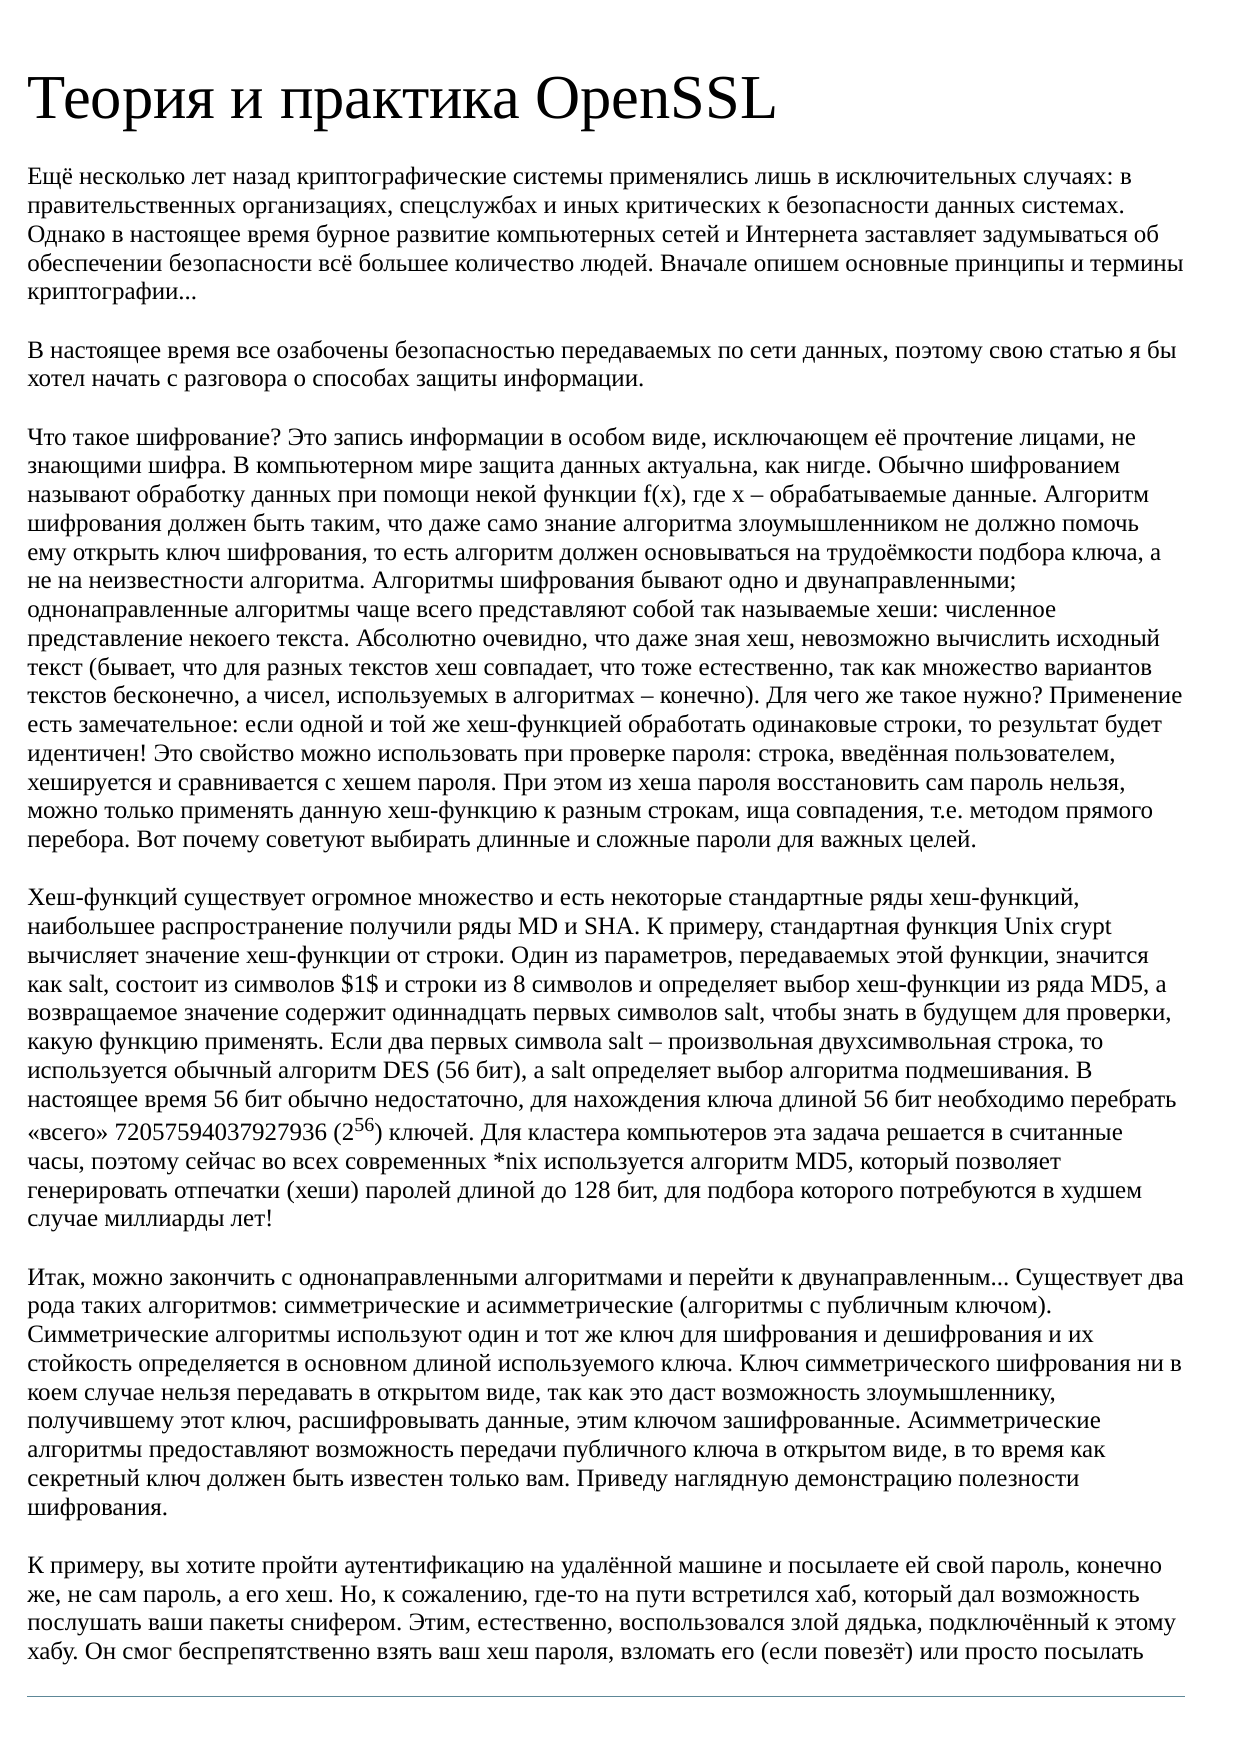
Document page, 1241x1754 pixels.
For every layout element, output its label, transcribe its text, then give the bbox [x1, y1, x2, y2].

table_header Теория и практика OpenSSL Ещё несколько лет назад криптографические системы применялись лишь в исключительных случаях: в правительственных организациях, спецслужбах и иных критических к безопасности данных системах. Однако в настоящее время бурное развитие компьютерных сетей и Интернета заставляет задумываться об обеспечении безопасности всё большее количество людей. Вначале опишем основные принципы и термины криптографии... В настоящее время все озабочены безопасностью передаваемых по сети данных, поэтому свою статью я бы хотел начать с разговора о способах защиты информации. Что такое шифрование? Это запись информации в особом виде, исключающем её прочтение лицами, не знающими шифра. В компьютерном мире защита данных актуальна, как нигде. Обычно шифрованием называют обработку данных при помощи некой функции f(x), где x – обрабатываемые данные. Алгоритм шифрования должен быть таким, что даже само знание алгоритма злоумышленником не должно помочь ему открыть ключ шифрования, то есть алгоритм должен основываться на трудоёмкости подбора ключа, а не на неизвестности алгоритма. Алгоритмы шифрования бывают одно и двунаправленными; однонаправленные алгоритмы чаще всего представляют собой так называемые хеши: численное представление некоего текста. Абсолютно очевидно, что даже зная хеш, невозможно вычислить исходный текст (бывает, что для разных текстов хеш совпадает, что тоже естественно, так как множество вариантов текстов бесконечно, а чисел, используемых в алгоритмах – конечно). Для чего же такое нужно? Применение есть замечательное: если одной и той же хеш-функцией обработать одинаковые строки, то результат будет идентичен! Это свойство можно использовать при проверке пароля: строка, введённая пользователем, хешируется и сравнивается с хешем пароля. При этом из хеша пароля восстановить сам пароль нельзя, можно только применять данную хеш-функцию к разным строкам, ища совпадения, т.е. методом прямого перебора. Вот почему советуют выбирать длинные и сложные пароли для важных целей. Хеш-функций существует огромное множество и есть некоторые стандартные ряды хеш-функций, наибольшее распространение получили ряды MD и SHA. К примеру, стандартная функция Unix crypt вычисляет значение хеш-функции от строки. Один из параметров, передаваемых этой функции, значится как salt, состоит из символов $1$ и строки из 8 символов и определяет выбор хеш-функции из ряда MD5, а возвращаемое значение содержит одиннадцать первых символов salt, чтобы знать в будущем для проверки, какую функцию применять. Если два первых символа salt – произвольная двухсимвольная строка, то используется обычный алгоритм DES (56 бит), а salt определяет выбор алгоритма подмешивания. В настоящее время 56 бит обычно недостаточно, для нахождения ключа длиной 56 бит необходимо перебрать «всего» 72057594037927936 (256) ключей. Для кластера компьютеров эта задача решается в считанные часы, поэтому сейчас во всех современных *nix используется алгоритм MD5, который позволяет генерировать отпечатки (хеши) паролей длиной до 128 бит, для подбора которого потребуются в худшем случае миллиарды лет! Итак, можно закончить с однонаправленными алгоритмами и перейти к двунаправленным... Существует два рода таких алгоритмов: симметрические и асимметрические (алгоритмы с публичным ключом). Симметрические алгоритмы используют один и тот же ключ для шифрования и дешифрования и их стойкость определяется в основном длиной используемого ключа. Ключ симметрического шифрования ни в коем случае нельзя передавать в открытом виде, так как это даст возможность злоумышленнику, получившему этот ключ, расшифровывать данные, этим ключом зашифрованные. Асимметрические алгоритмы предоставляют возможность передачи публичного ключа в открытом виде, в то время как секретный ключ должен быть известен только вам. Приведу наглядную демонстрацию полезности шифрования. К примеру, вы хотите пройти аутентификацию на удалённой машине и посылаете ей свой пароль, конечно же, не сам пароль, а его хеш. Но, к сожалению, где-то на пути встретился хаб, который дал возможность послушать ваши пакеты снифером. Этим, естественно, воспользовался злой дядька, подключённый к этому хабу. Он смог беспрепятственно взять ваш хеш пароля, взломать его (если повезёт) или просто посылать этот же хеш серверу. Таким образом, под вашим логином входят два человека. Не думаю, что кого-то развеселит эта ситуация (разве что злого дядьку, если его не засекут). Или ещё пример полной беззащитности: электронная почта не защищается никак (по крайней мере, по стандартной схеме) и всякий может её прочитать или изменить. Нет-нет, не надо бежать в хозяйственный магазин за мыльцем и верёвочкой – спасение есть. Это асимметрическое шифрование. Идея такова: вначале от генератора случайных чисел формируется определённая строка – секретный ключ, который может использоваться для расшифровки данных, зашифрованных публичным ключом. Публичный ключ вычисляется на основании секретного ключа. Таким образом мы получили пару ключей для шифрования (публичный ключ) и расшифровывания (секретный ключ). Затем на удалённой машине также создаётся подобная пара ключей (скорее всего она будет иной, так как довольно сложно, чтобы на разных машинах генератор случайных чисел генерировал одну и ту же последовательность). Итак, у нас есть две пары ключей, мы должны обменяться публичными ключами. После этого вы можете, используя публичный ключ удалённой машины, зашифровывать данные, которые могут быть расшифрованы ею с помощью имеющегося только у неё секретного ключа. Так как удалённая машина имеет и ваш публичный ключ, то подобная операция может работать наоборот (т.е. передача данных на вашу машину). Да, вроде бы всё хорошо: информация, передаваемая между машинами, может быть расшифрована только ими, но есть одно «но». Представьте ситуацию подмены публичных ключей при доставке: тогда правильный ключ будет считаться неправильным, а подменённый ключ – правильным. Обычным методом защиты публичного ключа асимметрического шифрования является его сертификация. Для понятия сертификации сразу же необходимо объяснить, что такое электронная цифровая подпись. ЭЦП – это хеш сообщения с данными об отправителе, подписанный секретным ключом последнего. На основании ЭЦП можно определить достоверность и неизменность сообщения при условии, что имеется публичный ключ. Публичный ключ, анализируя ЭЦП, даёт один из ответов: достоверен, недостоверен (был изменён). А так как найти такое значение хеша, чтобы оно совпадало для двух различных сообщений (т.е. h(M)=h(M’)) очень сложно, сопоставимо с прямым перебором, то практически нет способа подменить сообщение, подписанное ЭЦП. При пересылке публичного ключа его подмена обычно исключается электронной подписью, гарантирующей неизменность данных. Обычно публичный ключ подписывается либо секретным ключом данной пары, либо одним из доверенных ключей сторонних организаций. То есть в любом случае к ключу ЭЦП должно быть доверие. Такой механизм полностью исключает подмену публичного ключа, так как в противном случае подпись будет недостоверна и программа установления безопасной связи просто не примет данного ключа, автоматически считая его неверным. Есть ещё возможность исключить перехват публичного ключа – подтверждение получения ключа от другой машины и обмен идентификационными сообщениями. Такой метод применён, например, в механизме беспарольной аутентификации SSH. Вы обмениваетесь ключами с сервером и звоните владельцу удалённой машины (особенно это актуально при аутентификации клиента на сервере путём подтверждения валидности ключа), подтверждая и проверяя передачу ключа. При таких методах защиты полностью исключен перехват конфиденциальных данных, если, конечно, не вывесить свой секретный ключ на доску почёта в раздел «Достижения в безопасности за последний квартал». А если серьёзно, то потеря секретного ключа позволяет любому расшифровывать всё, что зашифровано вами или для вас, то есть происходит полная потеря безопасности. Поэтому во многих системах аутентификации секретные ключи дополнительно шифруются неким паролем. Без пароля секретный ключ представляет собой меньше ценности, так как ломать пароль можно только прямым перебором. Но всё же лучше держать секретные ключи при себе. Ещё многих интересует, что означает стойкость ключа. Это просто длина ключа в битах. Чем она больше, тем больше степень сложности подбора секретного ключа перебором. Но одновременно с этим увеличивается время работы алгоритмов и увеличивается объем сообщений за счёт неиспользуемых элементов ключа. Поэтому здесь лучше не бросаться в крайности, стойкость ключа длиной в 1024 бит вроде бы является достаточной (в настоящее время), хотя при пересылке почтовых сообщений используют ключи длиной до 2048 бит (OpenPGP). Для ключей симметрического шифрования достаточной является длина 128 бит. Ещё критичным фактором является работа генератора случайных чисел. Если злоумышленнику удалось найти некую закономерность в генераторе случайных чисел, то ему ничего не стоит создать любой ключ (а зачастую и «случайные» пароли). Поэтому сообщения о громких взломах различных ключей чаще всего вызваны тем, что злоумышленник нашёл баг в генераторе случайных чисел. Некоторых интересует также, что означают загадочные надписи RSA и DSA. Это сокращённые названия алгоритмов асимметрического шифрования. Различаются они математической основой работы, которая определяет степень защищённости и скорость работы в разных режимах (во многих системах существует также ограничение на длину DSA ключей в 1024 бита, ключи RSA могут быть любой длины, но обычно используются ключи 1024 – 4096 бит). Среди алгоритмов симметрического шифрования наиболее распространены следующие: DES (56 бит); 3DES (168 бит); RC* (40 – 128 бит); Blowfish (128 бит); IDEA (128 бит). Алгоритмы, использующие ключи длиной до 128 бит, считаются алгоритмами низкой безопасности, 128 бит – средней, более 128 бит – высокой. Алгоритмы симметрического шифрования могут работать в нескольких режимах, обычно используется режим cbc, когда ключ динамически высчитывается на основании предыдущего блока данных, т.е. в режиме cbc ключ постоянно меняется, что затрудняет атаки. При использовании клиентов, работающих на безопасных каналах связи (SSL – secure socket layer), часто можно видеть запрос на подтверждение публичного ключа для связи или сертификата (подписанного публичного ключа, как было описано ранее). Как я уже говорил, публичный ключ могут подменить, но если вы доверяете своим каналам связи и не думаете, что кто-то охотится персонально за вашими данными, то можно доверять публичному ключу удалённого сервера, так как подмена ключа – занятие довольно трудоёмкое, а если у вас есть некие подозрения на этот счёт, то лучше не доверять ключу, не получив подтверждения от нужного лица или организации (не вздумайте использовать электронную почту: уж если смогли подделать ключ, то подменить письмо не составляет труда). Генерация ключей клиента происходит на лету и они автоматически удаляются после окончания сеанса связи, публичный ключ удалённого сервера помещается в специальное хранилище, что избавляет вас от риска пересылки публичного ключа. Основные атаки на системы асимметрического шифрования связаны с тем, что злоумышленник может угадать содержимое части зашифрованных данных (например, письма часто начинаются со слов «Здравствуйте, »), и это знание облегчает подбор секретного ключа. Ещё очень опасна атака на подмену ключей (man-in-the-middle), когда злоумышленник перехватывает публичные ключи двух людей, затем генерирует две пары ключей и направляет свои публичные ключи обеим сторонам. Теперь первый человек посылает злоумышленнику своё письмо, которое тот расшифровывает своим ключом, читает, зашифровывает публичным ключом второго человека и отправляет ему послание. Таким образом, у людей создается иллюзия защищённой переписки, но читает их сообщения и третий (который, как известно, лишний). Выходом из такой ситуации является сертификация публичных ключей. Существует два способа сертификации ключей: ключ может быть подписан только ключом одного из доверенных источников сертификации (обычно это организации, которые имеют привеллегии сертификации, переданные им правительством страны); ключ может быть подписан одним из ключей, которым вы доверяете (обычно это ваш собственный ключ и ключи организаций, занимающихся выдачей сертификатов). Второй механизм, называемый сетью доверия, используется чаще, так как позволяет добавлять новые ключи к доверенным. Оба механизма предусматривают механизм цепного подписывания, например, если ключ А был подписан ключом Б, который подписан ключом С, который подписан вашим ключом, то ключ А считается доверенным. При этом число таких «шагов» наследования обычно ограничено. Такой механизм сети доверия реализован, например, в системе PGP и в системе OpenSSL. Этим обеспечивается безопасность клиента. Безопасность сервера необходима лишь в случае удаленной беспарольной аутентификации, тогда администратор удалённой системы помещает ваш ключ в список известных ключей системы. Примечание для администраторов: если вы не хотите, чтобы все могли использовать данный ключ, объясните пользователю опасность доступа посторонних лиц к его секретному ключу и убедите его зашифровать секретный ключ паролем, который, кстати, можно удобно хранить в памяти и не вводить лишний раз, но об этом я расскажу в статье об SSH. И ещё: не забывайте убедиться в том, что ключ пришёл от того, кого предполагалось, для этого лучше попросить пользователя принести ключик на дискетке, а потом её дезинтегрировать или оставить в эпицентре ядерного взрыва (жаль этого нельзя проделать с некоторыми «пользователями», хотя почему нельзя? Мария Францевна, подойдите-ка на минутку...) И наконец, скажу ещё вот что: асимметрическое шифрование используется для подписи и зашифровывания почтовых сообщений, удалённой аутентификации и ЭЦП в любых её применениях. Но для передачи большого количества данных через сеть использовать асимметрическое шифрование очень печально – всё загнется окончательно и бесповоротно: уж больно много времени надо для использования подобных алгоритмов. Поэтому при передаче данных по сети используют симметрическое шифрование (3DES, IDEA, Blowfish). Но ключ симметрического шифрования очень опасно передавать в открытом виде (ведь он используется для шифрования и дешифрования), и вначале устанавливается связь асимметрическим шифрованием, как было описано выше. После установления связи клиент генерирует ключ симметрического шифрования и шифрует его публичным ключом сервера, затем отправляет его собственно серверу (также выполняется подписывание симметрического ключа для удостоверения в его неизменности). Сервер расшифровывает своим секретным ключом ключ симметрического шифрования и использует его для общения с клиентом. Красота! Но есть ещё один способ – алгоритм Дифлемана-Хельмана, позволяющий использовать одни и те же ключи как для симметрического, так и для асимметрического шифрования. Он заключается в нехитрых математических законах степенной функции (я не буду на этом заострять внимание, так как вряд ли это пригодится на практике). Оказывается, имея пару – публичный ключ A и секретный ключ B, можно вычислить ключ симметрического шифрования С, который также получается при наличии пары ключей секретный А и публичный B. Говоря проще, ключ С однозначно могут вычислить обе машины, обменявшиеся публичными ключами. Этот ключ можно далее использовать для шифрования/дешифрования данных по стандартному алгоритму симметрического ключа. Такой способ достаточно безопасный, но он пока ещё не получил достаточного распространения и поэтому сейчас чаще используется первый способ. Любопытные тут же поинтересуются: почему, когда я говорил о симметрическом шифровании, я сказал, что 128-и битный ключ теоретически несокрушим, а говоря об асимметрическом шифровании, сказал, что ключ длиной 1024 бит считается пока ещё более-менее безопасным. Тут дело вот в чём: при асимметрическом шифровании выбираются 2 больших простых числа и на их основе создаются секретный и публичный ключи. Не вдаваясь в математику (для математической стороны алгоритмов шифрования можете зайти на лучший алгоритмический ресурс в рунете http://algolist.manual.ru), скажу только одно: для вычисления секретного ключа на основании публичного необходимо выполнить задачу разложения на множители, которая пропорциональна логарифму по модулю большого целого числа (это реализовать намного проще, чем прямой перебор). Ну вот, с теорией покончено, можно приступить к практике. OpenSSL – это система защиты и сертификации данных, название SSL переводится как система безопасных сокетов. OpenSSL используется практически всеми сетевыми серверами для защиты передаваемой информации. Существует API SSL, позволяющее создавать безопасные сокеты с шифрованием передаваемых данных. Но в данной статье я бы хотел рассказать о самой системе OpenSSL, вызываемой через командную строку. Так как OpenSSL поддерживает очень много различных стандартов сертификации, шифрования, хеширования, то использование данной команды достаточно сложно. Внутри OpenSSL существуют отдельные компоненты, отвечающие за то или иное действие. Для получения списка доступных компонентов можно вызвать openssl с параметрами list-standart-commands. Можно также получить список доступных алгоритмов хеширования (list-message-digest-commands) и алгоритмов шифрования (list-cipher-commands). Итак, с помощью команд OpenSSL можно делать следующее: Создавать и управлять ключами RSA и DSA – команды rsa, dsa, dsaparam; Создавать сертификаты формата x509, запросы на сертификацию, восстановление – команды x509, req, verify, ca, crl, pks12, pks7; Зашифровывать данные с помощью симметрического или асимметрического шифрования – команды enc, rsautl; Высчитывать хеши различных типов – команда dgst; Работать с S/MIME – команда s/mime; Проверять работы серверов и клиентов ssl – команды s_client, s_server. Cуществует также несколько вспомогательных утилит ssl: openssl speed [список_алгоритмов_хеширования_или шифрования]: тестирование скорости различных алгоритмов, если запускать без параметров, то тестируются все алгоритмы; алгоритмы внутри списка разделяются пробелом, например: openssl speed md5 rsa idea blowfish des 3des sha1 В конце выводится общая скорость работы различных алгоритмов (в 1000-х байт в секунду), для обработки различной длины блоков. Вот результат работы тестов скорости на моём домашнем компе (Celeron 366), на других компах значения будут другими: Таблица 1 Таблица 2. Проверка алгоритмов асимметрического шифрования openssl rand [-out file] [-rand file] num: генерация num рандомных байт: # openssl rand 5 Wеб~ # openssl ciphers [-ssl2] [-ssl3] [-tls1] NAME: вывод доступных алгоритмов для обеспечения уровня безопасности NAME, где NAME – это символическое название группы алгоритмов. Обычно используются значения: LOW – алгоритмы низкого уровня безопасности (меньше 128 бит); MEDIUM – алгоритмы среднего уровня стойкости (128 бит); HIGH – алгоритмы высокой стойкости (больше 128 бит); ALL – все алгоритмы; NULL – алгоритмы без шифрования. Обычно в настоящее время используются алгоритмы групп MEDIUM и HIGH, которые ещё долго не смогут быть взломаны прямым перебором. Можно также вывести список алгоритмов из нескольких групп, разделив их «:» (например, MEDIUM:HIGH). Теперь я бы хотел рассказать об основных утилитах openssl. Для начала я расскажу о методах генерации ключей, затем о командах шифрования и, наконец, о сертификатах, s/mime, клиент/серверных тестах. Итак, пару слов о генерации ключей. Для создания rsa ключей используется команда genrsa: openssl genrsa [-out file] [-des | -des3 | -idea] [-rand file] [bits] Команда genrsa создаёт секретный ключ длиной bits в формате PEM, шифрует его одним из алгоритмов des (56 бит), des3 (3-й des 168 бит) или idea (128 бит). При выборе алгоритма шифрования будет запрошен пароль для шифрования создаваемого секретного ключа (если алгоритм не указан, то секретный ключ не шифруется, чего делать ни в коем случае нельзя). Опция -out говорит программе, что вывод нужно осуществлять не в stdout, а в файл file (опция -out присутствует во множестве других компонентов openssl и используется аналогичным образом для указания выходного файла). Опция -rand указывает на файл/файлы (разделённые «:»), из которых будут считываться данные для установки seed генератора случайных чисел. В качестве таких файлов сразу же приходит на ум использовать что-то вроде /dev/random или /dev/urandom, но у меня с этим возникли проблемы – всё вешалось наглухо, поэтому я рекомендую в этом случае использовать какие-нибудь сложно угадываемые файлы, вроде /var/log/messages или /boot/vmlinuz, думаю, что угадать содержимое этих файлов не намного проще чем содержимое /dev/random, но работает этот фокус в любом *nixe (опция -rand также присутствует во всех компонентах генерации и управления ключами и сертификатами). Использовать /dev/random и /dev/urandom, конечно, можно, но я для этого скопировал из /dev/random 32 768 байт в файл .rnd таким образом: dd if=/dev/[u]random of=.rnd count=64 Кроме этого, можно указывать в качестве -rand файла EGD сокет, который обеспечивает генерацию определённого количества случайных байт, EGD доступен на узле http://www.lothar.com/tech/crypto. Установка генератора случайных чисел производится на основании хеша -rand файла, поэтому можно указывать файлы различной длины, так как хеш все равно имеет фиксированное число бит. Пример генерации 4096-битового секретного ключа RSA: # openssl genrsa -out /etc/openssl/key.pem -des3 -rand /var/log/messages 4096 После этого секретный ключ зашифровывается и записывается в файл (в текстовом виде). В начале ключа указывается алгоритм шифрования. Для создания публичного ключа rsa на основе секретного используется команда openssl rsa. Данная команда имеет следующий формат: openssl rsa -in filename [-out file] [-des | -des3 |-idea] [-check] [-pubout] Утилита openssl rsa способна изменять пароль и алгоритм шифрования секретного ключа, будучи вызвана с параметром -in и -out. Если применить параметр -pubout, то в указанный файл -out будет записан публичный ключ, вычисленный на основе -in секретного. Например, создание публичного ключа на основании секретного: openssl rsa -in /etc/openssl/key.pem -out /etc/openssl/pubkey.pem -pubout Изменение пароля и алгоритма шифрования секретного ключа с des3 на idea: openssl rsa -in /etc/openssl/key.pem -out /etc/openssl/key1.pem -idea Для создания ключей DSA используется утилита openssl gendsa, аналогичная genrsa, но есть два отличия: во-первых, для ключей DSA нельзя указывать длину в битах и, во-вторых, ключи DSA могут генерироваться согласно некоторым параметрам, записанным в файл paramfile утилитой openssl dsaparam, имеющей следующий формат: openssl dsaparam [-rand file{s}] [-C] [-genkey] [-out file] numbits где numbits – длина желаемого ключа, -С заставляет dsaparam вывести на stdout код на СИ для программной генерации DSA на основе необходимых параметров, а опция -genkey говорит, что в выходной файл, наряду с параметрами, дополнительно записывается созданный секретный ключ DSA, но нельзя его сразу же зашифровать, поэтому удобнее воспользоваться утилитой openssl gendsa, которая имеет схожий синтаксис с командой genrsa, но вместо числа бит указывается файл параметров, созданный dsaparam: # openssl gendsa -out /etc/openssl/dsakey.pem -rand /boot/vmlinuz -idea paramfile Enter PEM passphrase: Verify PEM passphrase: Для управления ключами dsa используется программа openssl dsa, которая абсолютно аналогична (в параметрах) утилите openssl rsa. Поэтому я просто приведу пример генерации публичного ключа DSA: # openssl dsa -in /etc/openssl/dsakey.pem -out /etc/openssl/pubdsakey.pem -pubout Теперь настало время рассказать о компонентах openssl, выполняющих шифрование и хеширование данных. Для выполнения симметрического шифрования используется утилита openssl enc -cipher или её сокращённая запись openssl cipher, где cipher – это одно из символических имён симметрических шифров. Наиболее популярными являются следующие: base-64 (преобразование в текстовый вид); bf (blowfish – 128 бит); des (56 бит); des3 (168 бит); rc4 (128 бит); rc5 (128 бит); rc2 и idea (128 бит). Для указания входного и выходного файлов используются опции -in и -out соответственно. Пароль для шифрования вводится с клавиатуры (можно указать в командной строке параметром -k, но это очень плохо по соображениям безопасности, так как большинство шелов умеют сохранять историю командной строки, на мой взгляд, намного лучше ввести пароль непосредственно перед шифрованием). Учтите, что пароль не спрашивается при обработке файла base64, так как шифрования не происходит. Для расшифровки зашифрованных данных примените openssl cipher с опцией -d (алгоритм шифрования и дешифрования должен совпадать!), а для одновременной обработки данных base64 можно воспользоваться опцией -a. Шифрование по умолчанию происходит с подмешиванием (подсолением), для выбора алгоритма подмешивания используется случайная соль (salt), поэтому, если вы шифруете один и тот же файл в разное время одним и тем же алгоритмом и паролем, то результаты скорее всего будут разными (это затрудняет атаку по словарю). Также по умолчанию используется cbc режим алгоритмов, когда ключ меняется в течение всего сеанса работы согласно передаваемым данным. Приведу несколько примеров: зашифруем файл, используя алгоритм des3: # openssl des3 -in file -out file.des3 расшифруем полученный файл: # openssl des3 -d -in file.des3 -out file зашифруем файл, используя алгоритм blowfish(bf), и закодируем base64: # openssl bf -a -in file -out file.bf64 теперь расшифруем его и обработаем сразу же base64: # openssl bf -a -d -in file.bf64 -out file Для вычисления хешей используется команда openssl dgst -hashalg или краткая форма openssl hashalg (первая команда может также выполнять манипуляции с ЭЦП, но об этом далее). Обычное использование данной команды таково openssl hashalg [-c] file[s]. Вычисляется хеш сообщения фиксированной длины в виде одной строки или, если указана опция -c, строки, разделённой на пары HEX чисел двоеточием. Среди алгоритмов хеширования могут применяться следующие: md2 (128 бит); md4 (128 бит); md5 (128 бит); mdc2 (128 бит); sha (160 бит); sha1 (160 бит); ripemd160 (160 бит). Опять же приведу пару примеров: вычислим md5 хеш файла: # openssl md5 -c file MD5(file)= 81:fd:20:ff:db:06:d5:2d:c3:55:b5:7d:3f:37:ac:94 а теперь SHA1 хеш этого же файла: # openssl sha1 file SHA1(file)= 13f2b3abd8a7add2f3025d89593a0327a8eb83af Как я уже говорил, утилита openssl dgst может использоваться для подписывания сообщения секретным ключом и проверки ЭЦП публичным ключом. Для этого используется следующий синтаксис: openssl dgst -sign private_key -out signature -hashalg file[s] Подписывание file с помощью секретного ключа private_key, используя алгоритм хеширования hasalg (обычно применяются sha1 или md5). openssl dgst -signature signature -verify public_key file[s] Проверка подписи в file, используя публичный ключ public_key и ЭЦП signature. Данная программа выводит «Verification OK» при правильной подписи или «Verification Failure» в любом другом случае. Учтите, что ЭЦП в таком случае хранится отдельно от файла, который ею подписан. Для шифрации и дешифрации RSA алгоритмом используется программа rsautl. Данная утилита имеет также возможность подписывать и проверять подпись сообщений (однако работать всё равно приходится с хешем сообщения, так как подписывать можно только небольшой объём данных, поэтому лучше применять openssl dgst). Для шифрации/дешифрации используется следующий синтаксис: openssl rsautl -in file -out file.cr -keyin pubkey.pem -pubin -encrypt Шифрация file с использованием публичного ключа pubkey.pem. openssl rsautl -in file.cr -out file -keyin secretkey.pem -decrypt Дешифрация file.cr с использованием секретного ключа secretkey.pem. Теперь настало время рассказать об одном из главных применений openssl – управление сертификатами. Openssl имеет возможность генерировать сертификаты, управлять ЭЦП и шифрованием с помощью сертификатов. Однако применение утилит управления сертификатами – достаточно сложная задача. Поэтому для начала я дам общие представления о сертификатах. Сертификат содержит публичный ключ, подписанный одним из корневых доверенных центров сертификации (или комплементарным секретным ключом), данные об организации, выдавшей сертификат, и в некоторых случаях зашифрованный секретный ключ, а также отпечаток (хеш) публичного ключа. Сертификаты имеют время действия, по окончании которого они автоматически считаются недействительными, иерархия сертификатов обычно строится на основании сети доверия (бывают довольно длинные цепочки сертификатов, ведущие к доверенному ключу из root CA). Таким образом, сертификат – это полный комплекс системы асимметрического шифрования, предоставляющий гораздо больше возможностей, чем сами по себе ключи (а также являющийся более защищённой системой). Основным привлекательным моментом сертификата является возможность записи в него информации об организации, этот ключ выдавшей. Таким образом, явно напрашивается применение собственной системы сертификации в данной организации. Можно, например, выдавать сотрудникам их персональные сертификаты, подписанные сертификатом организации (его можно сгенерировать самому или получить от сторонней компании). Причём эти сертификаты впоследствии можно использовать для удостоверения личности сотрудника, например, при почтовой переписке или аутентификации на http-сервере (apache+ssl). Единственное условие, которое должно выполняться, – это наличие на машине клиента сертификата организации в списке корневых доверенных ключей. Общее содержание сертификатов определено стандартом x509, в то время как форматы записей сертификатов могут внести некоторую путаницу. Openssl по умолчанию использует формат PKCS#10, Microsoft использует по умолчанию формат PKCS#12 (в руководстве по openssl этот формат охарактеризован как один большой баг), формат PKCS#7 используется для запросов на сертификацию к CA (центр сертификации) и не может содержать секретного ключа, также для этой цели может использоваться DER-закодированный сертификат (DER-кодирование подобно кодированию base64, но имеет специальное назначение для использования в криптографических системах) также без секретного ключа. Учтите, что при использовании DER-формата убираются маркеры начала и конца сертификата, а его содержимое кодируется base64, поэтому в файле DER можно хранить только один сертификат, с другой стороны DER-сертификаты поддерживаются M$ (стандартное расширение .cer), поэтому иногда бывает нужно преобразовать сертификаты из одного формата в другой (я здесь имею в виду PEM или DER): PEM—>DER openssl x509 -inform PEM -in cert.pem -outform DER -out cert.cer DER—>PEM openssl x509 -inform DER -in cert.cer -outform PEM -out cert.pem Таким же образом можно конвертировать и ключи асимметрического шифрования (используя утилиты rsa или dsa). Думаю, что не сильно запутал вас всеми этими стандартами. Если объяснять на пальцах, то всё выглядит следующим образом: клиент создаёт сертификат и отправляет свой публичный сертификат (PKCS#7) в центр сертификации. В центре сертификации обрабатывается запрос клиента (запрос на сертификацию), и сертификат клиента подписывается секретным ключом центра сертификации. Клиент, имея публичный ключ центра сертификации, проверяет подлинность подписи и может далее использовать свой сертификат. Для организации можно предложить следующее решение: на сервере создаётся сертификат организации; генерируется запрос на сертификацию и отправляется к некоему доверенному центру сертификации (который будет известен всем клиентам и персоналу данной организации); получается сертификат организации, который можно использовать при создании сертификатов клиентов. Последние создаются так: клиент посылает запрос на выдачу сертификата; сервер создаёт сертификат клиента и подписывает его сертификатом организации; клиент получает сертификат клиента и сертификат организации; после проверки достоверности ключа организации (предполагается, что клиент доверяет CA, которым был подписан сертификат организации) проверяется достоверность сертификата клиента. После такой операции клиент будет точно уверен, что получил сертификат от данной организации и может его использовать для работы с ней. По такой схеме построены все центры выдачи сертификатов (правда зачастую сертификат организации бывает подписан самим собой, что требует от клиента добавить сертификат организации к доверенным, а в первой схеме сертификат организации принадлежит к группе промежуточных центров сертификации, и этот случай предпочтительнее с точки зрения безопасности и удобства клиента, но требует больше работы от администратора). Да, хорошенькое объяснение на пальцах! Но что тут поделать: сертификаты – это довольно запутанная вещь. Сейчас я объясню, как создавать сертификаты с помощью openssl и приведу пример только что описанного безобразия... Для создания сертификата используется инструмент openssl req. Он имеет довольно много параметров, поэтому, чтобы не парить мозги, я просто приведу пару примеров его использования. Для начала требуется конфигурационный файл, который имеет следующий формат (все строки, начинающиеся с # – это мои комментарии, в конечном файле их может и не быть): [ req ] # Секция основных опций default_bits = 2048 # Число бит default_keyfile = keyfile.pem # Имя ключа, используемого для сертификата distinguished_name = req_distin-guished_name # DN организации, выдавшей сертификат prompt = no # Брать параметры из конфига неинтерактивный режим [ req_distinguished_name ] # DN организации C=RU # Страна ST=Ivanovskaya # Область L=Gadukino # Город O=Krutie parni # Название организации OU=Sysopka # Название отделения CN=Your personal certificate # Имя для сертификата (персоны, получающей сертификат) emailAddress=certificate@gaduk.ru # Мыло организации Если не указывать prompt no, то значения для параметров будут считаны в интерактивном режиме (то бишь с клавиатуры), а значения параметров будут являться подсказками при вводе данных. При интерактивном режиме можно указывать значения по умолчанию, а также минимальное и максимальное значения для параметров (для строковых параметров устанавливается ограничение на длину). В таком случае общий формат параметра таков: имя = подсказка имя_default = значение_по_умолчанию имя_max = максимум имя_min = минимум Пример интерактивного файла конфигурации: [ req ] default_bits = 1024 default_keyfile = privkey.pem distinguished_name = req_distin-guished_name [ req_distinguished_name ] countryName = Country Name (2 letter code) countryName_default = RU countryName_min = 2 countryName_max = 2 localityName = Locality Name (eg, city) organizationName = Organization Name(eg, org) organizationalUnitName = Organizational Unit Name (eg, section) commonName = Common Name (eg, YOUR name) commonName_max = 64 emailAddress = Email Address emailAddress_max = 40 Спешу обрадовать некоторых ленивых товарищей: если вы намереваетесь создавать просто сертификат сервера (например, для LDAP-сервера), то указывать конфиг необязательно, будет использоваться конфиг по умолчанию /usr/lib/ssl/openssl.cnf, который содержит всё необходимое. Ну а теперь традиционно приведу примеры использования openssl req (я не собираюсь подробно описывать данную команду, так как думаю, что для большинства случаев хватит примеров, а для особых случаев можно почитать man req). openssl req -new -newkey rsa:2048 -keyout rsa_key.pem -config cfg -out certreq.pem Создание запроса на сертификацию (-new) на основе создаваемого секретного ключа rsa (-newkey rsa:2048), который записывается в файл -keyout (и шифруется тройным DES). Запрос на сертификацию создаётся на основе конфигурационного файла-config. openssl req -x509 -new -key private_key.pem -config cfg -out selfcert.pem -days 365 Создание (-new) self-signed сертификата (-x509) для использования в качестве сертификата сервера или сертификата CA. Сертификат создаётся с использованием секретного ключа -key и конфигурационного файла -config. Создаваемый сертификат будет действителен в течение 365 дней (-days), опция -days не применима к запросам на сертификацию. Для управления сертификатами x509 используется утилита openssl x509. С её помощью можно подписать сертификат или запрос на сертификацию сертификатом CA. Также можно просмотреть содержимое сертификата в читаемой форме (DN, публичный ключ, время действия, отпечаток и т. д.). Приведу примеры вышеописанных действий: openssl x509 -in cert.pem -noout -text Просмотреть информацию о сертификате в «нормальной» форме. Вот что примерно будет выведено, также можно использовать дополнительные опции: -fingerprint (необходимо сочетать с одной из опций -sha1, -md5 или -mdc2), -modulus (вывод публичного ключа), -serial, -subject, -issuer (организация, выдавшая сертификат), -email, -startdate, -enddate: Подписать запрос на сертификацию (-req) файла -in, используя доверенный CA сертификат -CA и его секретный ключ -CAkey. В конечный сертификат клиента (-out) записываются дополнительные параметры сертификата третьей версии из файла /usr/lib/ssl/openssl.cnf (конфигурационный файл по умолчанию). Но об этом я расскажу после на конкретном примере. Такое поведение x509 позволяет организовать свой центр сертификации, подписывающий запросы клиентов на сертификацию. openssl x509 -in CAcert.pem -addtrust sslclient -alias «myorganization CA» -out CAtrust.pem Преобразование сертификата -in в доверенный сертификат для использования в SSL-клиентах (sslserver – использование в качестве сертификата сервера, emailProtection – использование в качестве сертификата S/MIME). Я ещё раз хотел бы вернуться к проблеме построения CA. Для использования внутри организации можно взять self-signed сертификат, но для использования СА вне организации приходится брать сертификаты, выданные или подписанные сторонней организацией. Во втором случае возникает проблема выбора такой сторонней организации (она легко разрешается для дочерних компаний), которая требует юридического анализа (в разных странах существуют свои законы криптографии и поэтому дать какой-либо конкретный совет я не могу). Если вам довелось работать в российской правительственной компании, то считайте, что вам не повезло – использовать openssl для работы с правительственными организациями нельзя. Наши уважаемые государственные деятели добавили кучу проблем админам, разрешив использовать только алгоритмы ГОСТ (симметрические, асимметрические, хеширования – меня просто выворачивает от самого этого слова ГОСТ), поэтому использовать вам придётся только специальные программы, реализующие эти алгоритмы. Я же приведу здесь пример построения собственного CA с self-signed сертификатом: Генерируем секретный ключ: openssl genrsa -out CAkey.pem -rand randfile -des3 4096 Создаём self-signed сертификат: openssl req -new -x509 -key CAkey.pem -out CAcert.pem -days 365 -config cfg Содержимое конфигурационного файла зависит от организации, можно даже воспользоваться утилитой /usr/lib/ssl/misc/CA.pl -newcert, которая создаст ключ и сертификат в одном файле в интерактивном режиме (хотя мне этот вариант не очень понравился, лучше один раз написать нормальный конфиг) – о дополнительных требованиях к конфигурации CA сертификата смотри ниже. Генерируем клиентские сертификаты, например, как приведено ниже: #!/bin/bash dd if=/dev/random of=/tmp/.rnd count=64 RAND="/var/log/messages:/boot/vmlinuz:/tmp/.rnd" REQ="openssl req" X509="openssl x509" RSA="openssl rsa" GENRSA="openssl genrsa" O="company" C="RU" ST="region" L="city" PURPOSES="digitalSignature, keyEncipherment" CERTTYPE="client, email, objsign" CA="/etc/openssl/CAcert.pem" CAkey="/etc/openssl/CAkey.pem" OUTDIR="/etc/openssl/clientcert/" CN="client" BITS=2048 DAYS=365 #Создаём секретный ключ во временной папке БЕЗ шифрования TMP="/tmp/ssl-$$" mkdir $TMP if [ ! -d $OUTDIR ];then mkdir $OUTDIR fi pushd $TMP > /dev/null $GENRSA -rand $RAND -out tmp.key $BITS # Создаём конфиг для клиента cat > cfg < [ req ] default_bits = $BITS distinguished_name = req_DN extensions = v3_req [ req_DN ] countryName = "1. Country Name (2 letter code)" countryName_default = "$C" countryName_min = 2 countryName_max = 2 stateOrProvinceName = "2. State or Province Name (full name) " stateOrProvinceName_default = "$ST" localityName = "3. Locality Name (eg, city) " localityName_default = "$L" 0.organizationName = "4. Organization Name (eg, company) " 0.organizationName_default = "$O" organizationalUnitName = "5. Organizational Unit Name (eg, section) " organizationalUnitName_default = "$OU" commonName = "6. Common Name (eg, CA name) " commonName_max = 64 commonName_default = "$CN" emailAddress = "7. Email Address (eg, name@FQDN)" emailAddress_max = 40 emailAddress_default = "" [ v3_req ] basicConstraints = CA:FALSE keyUsage = $PURPOSES nsCertType = $CERTTYPE EOT # Создаём запрос на сертификацию $REQ -new -key tmp.key -config cfg -rand $RAND -out $CN.pem # Этот файл лучше удалить побыстрее: мало ли чего... rm -fr /tmp/.rnd if [ $? -ne 0 ]; then echo "Failed to make a certificate due to error: $?" popd > /dev/null rm -fr $TMP exit $? fi # Подписываем сертификат сертификатом сервера $X509 -req -in $CN.pem -CA $CA -CAkey $CAkey -extfile cfg -days $DAYS -out $OUTDIR$CN.pem chmod 0400 $OUTDIR$CN.pem chown root:root $OUTDIR$CN.pem # Шифруем секретный ключ $RSA -in tmp.key -des3 -out $OUTDIR$CN-key.pem chmod 0400 $OUTDIR$CN-key.pem chown root:root $OUTDIR$CN-key.pem # Выполняем заключительные действия popd > /dev/null rm -fr $TMP echo -e "Generation complete, go to $OUTDIR and give to client $CN his certificate and n private key (for windows users you should use openssl pkcs12 utility)" Дополнительные свойства, описанные в скрипте (v3_req), означают, что клиент может использовать сертификат для подписывания и шифрации, но его сертификат не является CA-сертификатом. Для CA-сертификата значение basicConstraits должно быть равно CA:TRUE (об этом забывать нельзя!). Поле nsCertType определяет дополнительные назначения данного ключа (для использования в качестве клиента, подписывания, использования в почтовых сообщениях). Для CA-сертификатов обычно применяют следующие значения nsCertType: sslCA, emailCA. Для ssl ключей серверов (например, апача) используется значение nsCertType = server. Полученный таким образом сертификат клиента будет содержать информацию о поставщике сертификата (то есть о вашем сертификате организации). Клиенту необходимо будет передать его сертификат, его секретный ключ (зашифрованный!) и ваш сертификат организации. Для клиентов Microsoft необходимо ещё и перевести сертификаты в формат PKCS#12. Для этого воспользуемся командой openssl pkcs12: openssl pkcs12 -export -in client.pem -inkey client-key.pem -out client.p12 -name "Client certificate from our organization" Для обратного преобразования используется синтаксис: openssl pkcs12 -in client.p12 -out client.pem В выходной файл записываются сертификат клиента, CA-сертификат, секретный ключ клиента (его можно зашифровать опцией -des3, -idea и т. д.). Такое поведение позволяет использовать для вывода только формат pem (маркеры здесь обязательны!). Для экспорта сертификата организации можно воспользоваться командой pkcs12 ( конечно же без параметра inkey), можно также обработать сертификат организации base64 и сохранить в файле .cer (openssl x509 -in CA.pem -outform DER -out CA.cer). В openssl существует компонент управления s/mime сообщениями, называющийся openssl smime. Данная утилита позволяет зашифровывать, расшифровывать, управлять ЭЦП и MIME-заголовками писем. Приведу опять же несколько примеров её использования: openssl smime -sign -in mail.txt -text -from CEBKA@smtp.ru -to user@mail.ru -subject "Signed message" -signer mycert.pem -inkey private_key.pem | sendmail user@mail.ru Подписывает сообщение -in (в текстовом виде) и подписывает (-sign) его с помощью сертификата (-signer) и секретного ключа (-inkey). Вывод идёт непосредственно к sendmail, для этого определены MIME-заголовки from, to и subject. openssl smime -verify -in mail.msg -signer user.pem -out signedtext.txt Проверяет подпись в файле -in, записывает сообщение в файл -out, а полученный сертификат – в файл -signer (для проверки s/mime сообщения не требуется ничего, кроме него самого, так как ЭЦП s/mime содержит публичный ключ!). openssl smime -encrypt -in mail.txt -from CEBKA@smtp.ru -to user@mail.ru -subject "Encrypted message" -des3 user.pem | sendmail user@mail.ru Шифрация файла -in с помощью сертификата получателя user.pem, используя алгоритм des3. Вывод программы посылается непосредственно в sendmail. openssl smime -decrypt -in mail.msg -recip mycert.pem -inkey private_key.pem -out mail.txt Расшифровка файла -in с помощью секретного ключа -inkey и сертификата -recip (ваш собственный сертификат). Есть альтернатива не указывать smime-заголовки from, to и subject. Можно просто указать необходимый файл -out и добавить заголовки с помощью программы sendmail вручную. Кроме этого, есть ещё одна деталь использования smime: некоторые почтовые клиенты используют в качестве подписи вложение в формате PKCS#7 (чаще всего закодированное base64). В таком случае необходимо применять smime следующим образом: openssl smime -verify -inform [PEM | DER] -in signature.pem[der] -content mail.txt PEM используется для стандартного формата PKCS#7, а DER заставляет произвести дополнительную обработку base64. Учтите, что в данном случае файл -in представляет собой только подпись (аттачмент), а -content – непосредственно текст письма. Можно также заставить smime подписывать сообщения подобным образом, если указать опцию -pk7out (PEM-формат). Для преобразования PKCS#7 структуры из формата PEM в формат DER можно воспользоваться утилитой openssl base64 (обратное преобразование достигается за счёт использования опции -d). Итак, думаю, что для большинства операций с использованием SSL этого будет достаточно. [27, 60, 1185, 1696]
